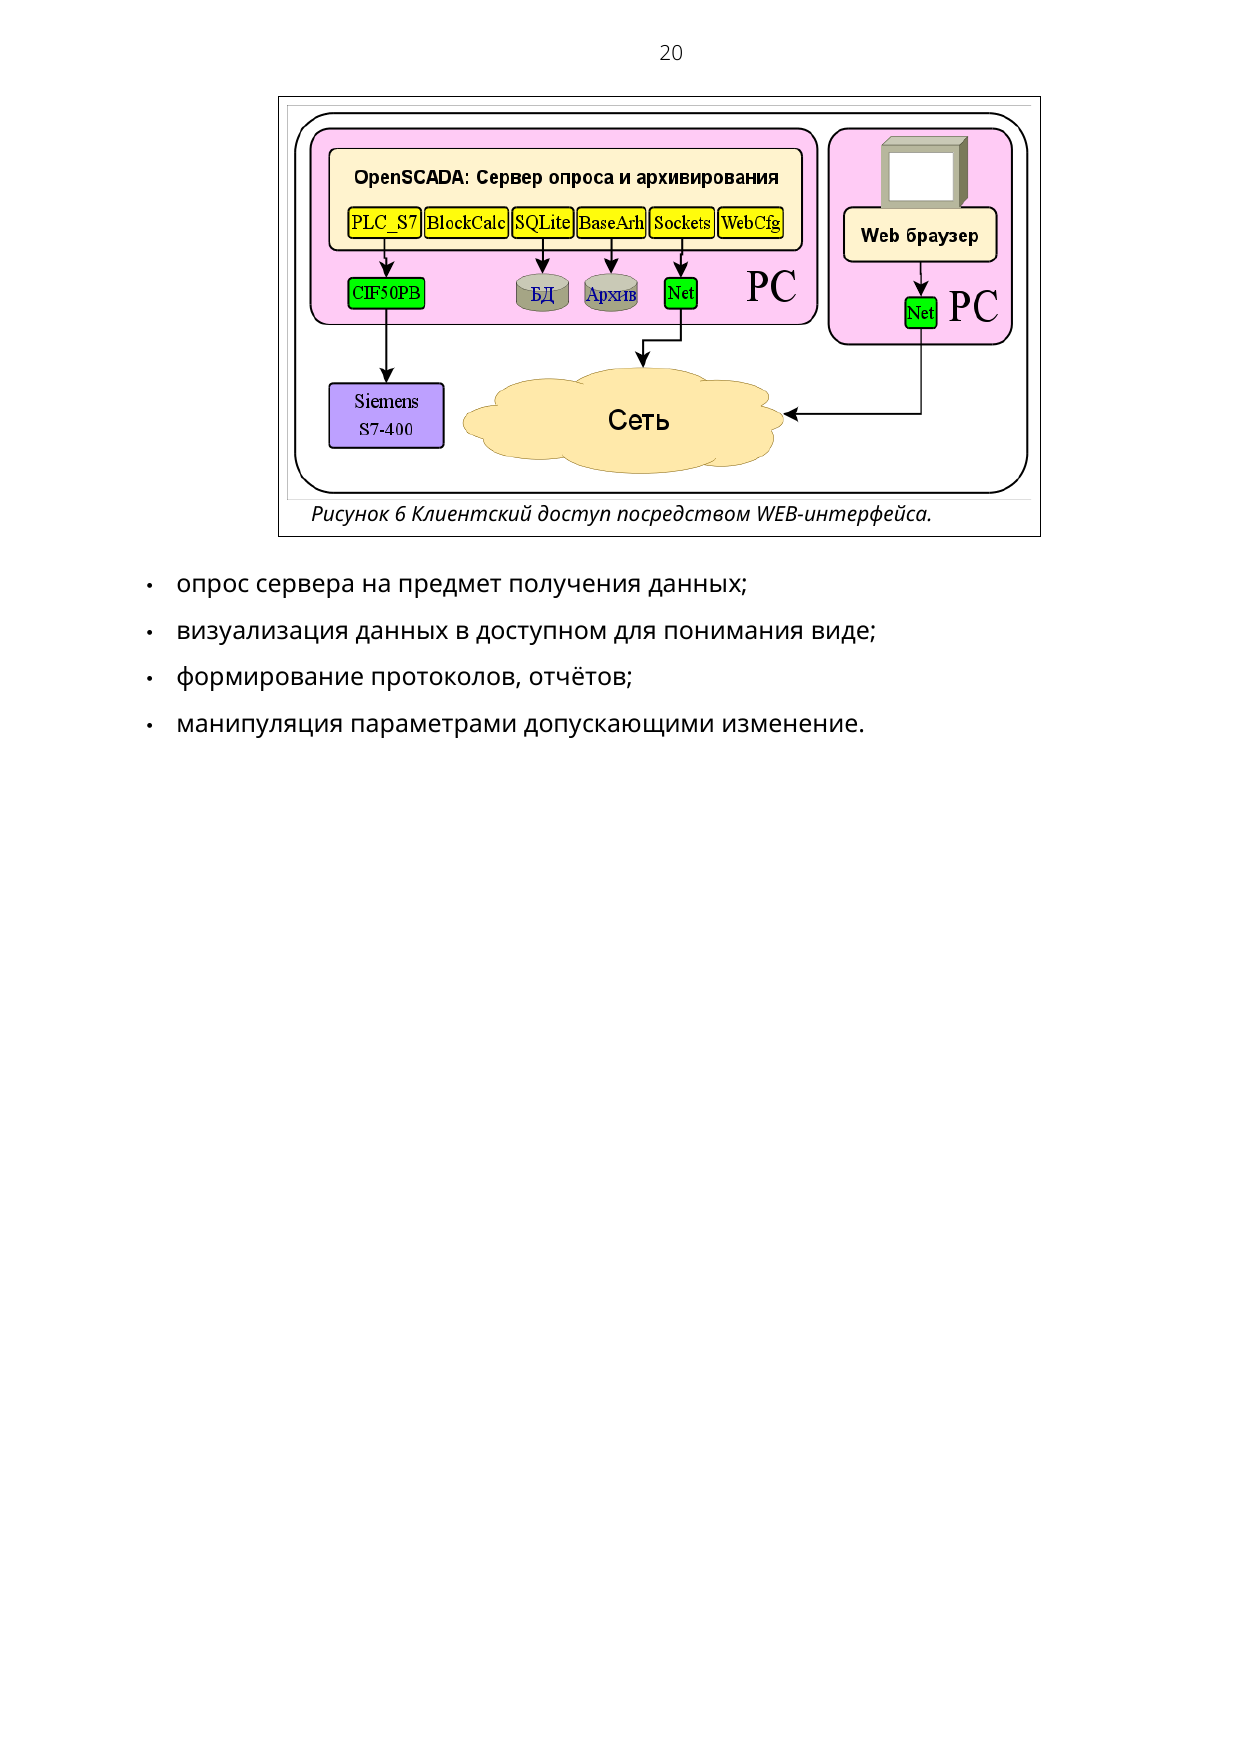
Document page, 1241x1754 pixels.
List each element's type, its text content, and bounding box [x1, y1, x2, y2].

list манипуляция параметрами допускающими изменение. [146, 706, 1201, 739]
list опрос сервера на предмет получения данных; [146, 96, 1201, 600]
text [279, 97, 1040, 536]
text Рисунок 6 Клиентский доступ посредством WEB-интерфейса. [287, 500, 1031, 528]
picture [287, 105, 1032, 500]
list визуализация данных в доступном для понимания виде; [146, 613, 1201, 647]
list формирование протоколов, отчётов; [146, 659, 1201, 693]
